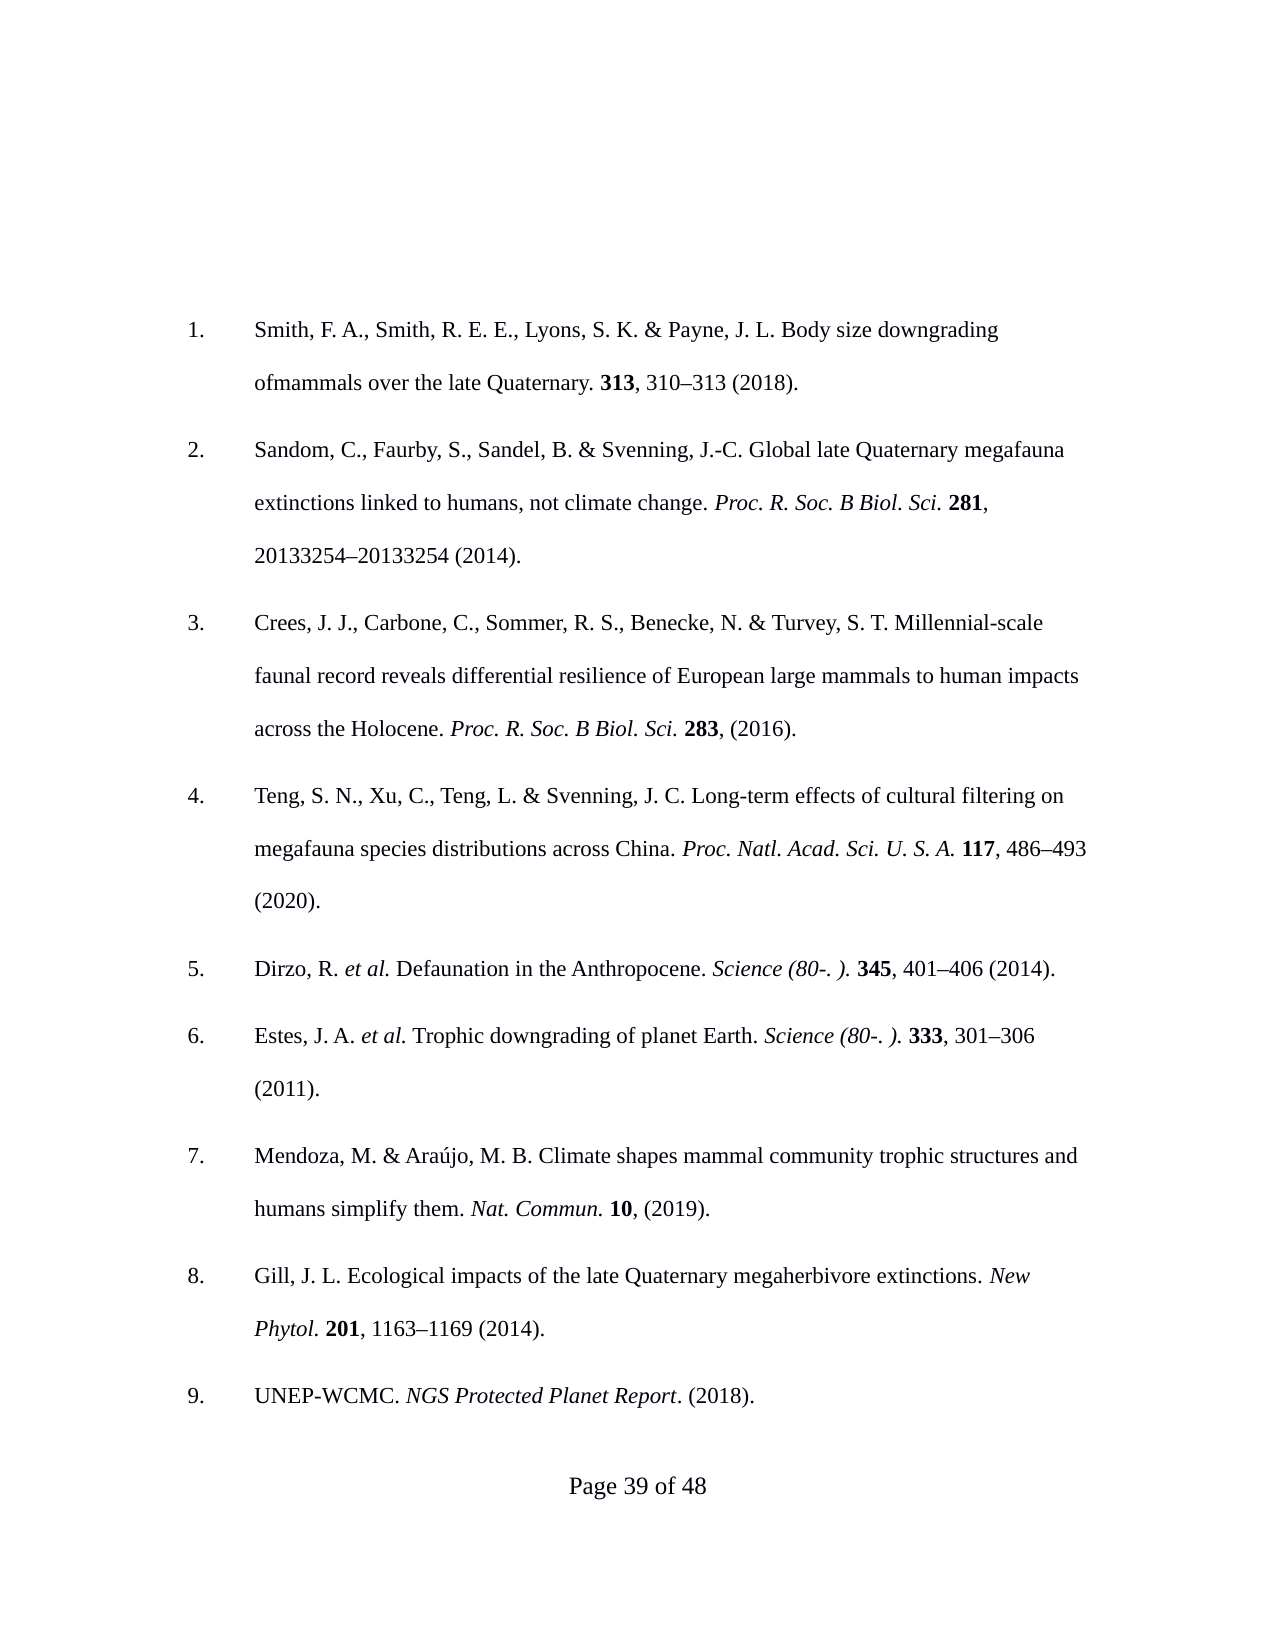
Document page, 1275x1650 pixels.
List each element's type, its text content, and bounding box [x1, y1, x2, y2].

text 2. Sandom, C., Faurby, S., Sandel, B. & Svenning, J.-C. Global late Quaternary megafauna extinctions linked to humans, not climate change. Proc. R. Soc. B Biol. Sci. 281, 20133254–20133254 (2014). [187, 436, 1087, 568]
text 5. Dirzo, R. et al. Defaunation in the Anthropocene. Science (80-. ). 345, 401–406 (2014). [187, 954, 1087, 981]
text 4. Teng, S. N., Xu, C., Teng, L. & Svenning, J. C. Long-term effects of cultural filtering on megafauna species distributions across China. Proc. Natl. Acad. Sci. U. S. A. 117, 486–493 (2020). [187, 782, 1087, 914]
text 1. Smith, F. A., Smith, R. E. E., Lyons, S. K. & Payne, J. L. Body size downgrading ofmammals over the late Quaternary. 313, 310–313 (2018). [187, 316, 1087, 396]
text 8. Gill, J. L. Ecological impacts of the late Quaternary megaherbivore extinctions. New Phytol. 201, 1163–1169 (2014). [187, 1262, 1087, 1341]
text 7. Mendoza, M. & Araújo, M. B. Climate shapes mammal community trophic structures and humans simplify them. Nat. Commun. 10, (2019). [187, 1142, 1087, 1221]
text 9. UNEP-WCMC. NGS Protected Planet Report. (2018). [187, 1382, 1087, 1408]
text 3. Crees, J. J., Carbone, C., Sommer, R. S., Benecke, N. & Turvey, S. T. Millennial-scale faunal record reveals differential resilience of European large mammals to human impacts across the Holocene. Proc. R. Soc. B Biol. Sci. 283, (2016). [187, 609, 1087, 741]
text 6. Estes, J. A. et al. Trophic downgrading of planet Earth. Science (80-. ). 333, 301–306 (2011). [187, 1022, 1087, 1101]
